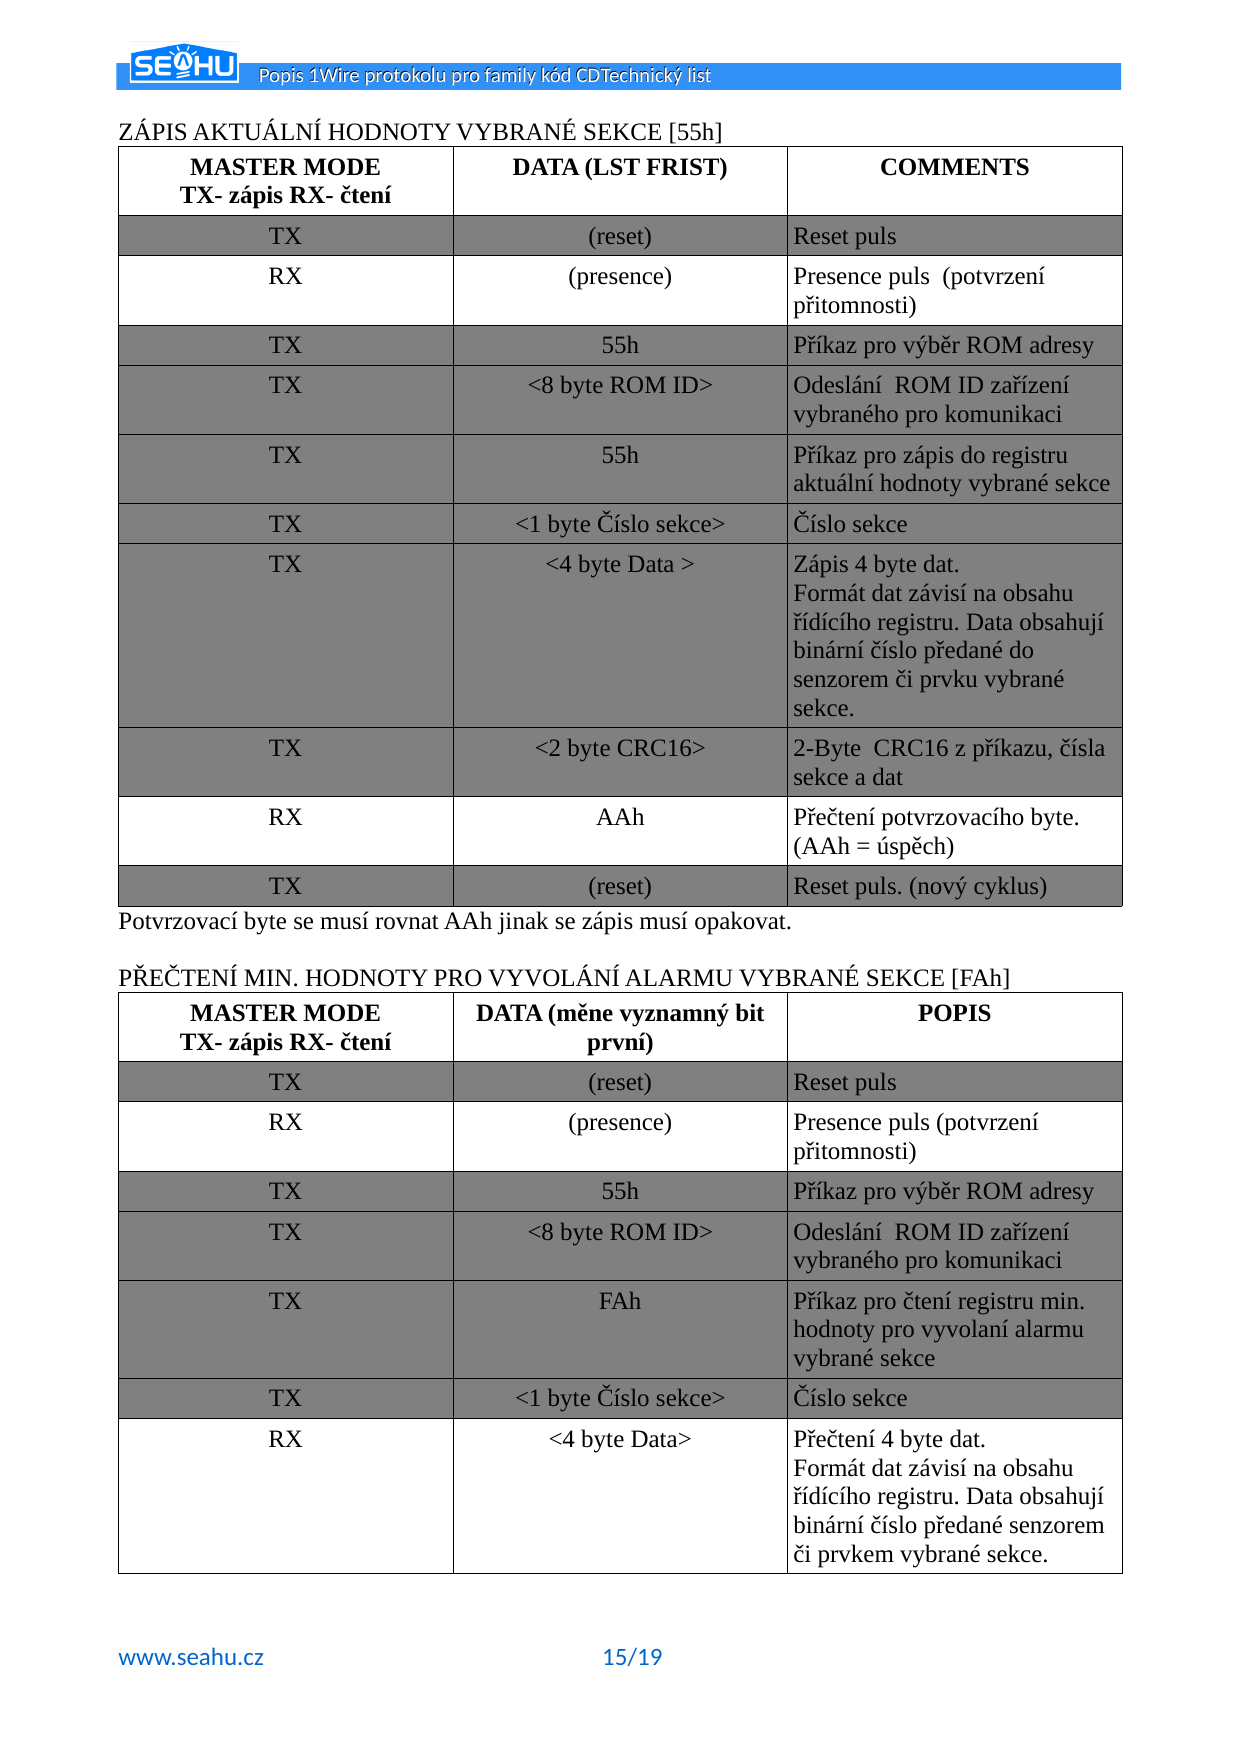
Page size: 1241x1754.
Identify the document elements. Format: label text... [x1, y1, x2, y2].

table_cell Přečtení 4 byte dat. Formát dat závisí na obsahu řídícího registru. Data obsahují binární číslo předané senzorem či prvkem vybrané sekce. [788, 1419, 1122, 1573]
table_cell Presence puls (potvrzení přitomnosti) [788, 256, 1122, 324]
table_cell (reset) [454, 216, 787, 255]
table_header POPIS [788, 993, 1122, 1061]
table_cell AAh [454, 797, 787, 865]
table_cell <8 byte ROM ID> [454, 1212, 787, 1280]
table_cell (reset) [454, 1062, 787, 1101]
table_cell Přečtení potvrzovacího byte. (AAh = úspěch) [788, 797, 1122, 865]
table_cell <4 byte Data> [454, 1419, 787, 1573]
table_cell <4 byte Data > [454, 544, 787, 727]
table_cell 55h [454, 1172, 787, 1211]
table_cell Číslo sekce [788, 1379, 1122, 1418]
table_cell <8 byte ROM ID> [454, 366, 787, 434]
table_cell Odeslání ROM ID zařízení vybraného pro komunikaci [788, 366, 1122, 434]
table_cell (reset) [454, 866, 787, 906]
text Potvrzovací byte se musí rovnat AAh jinak se zápis musí opakovat. [118, 907, 1122, 934]
table_cell 2-Byte CRC16 z příkazu, čísla sekce a dat [788, 728, 1122, 796]
table_cell RX [119, 256, 453, 324]
table_cell Číslo sekce [788, 504, 1122, 543]
table_cell TX [119, 366, 453, 434]
table_cell <1 byte Číslo sekce> [454, 504, 787, 543]
table_cell TX [119, 1379, 453, 1418]
table_cell 55h [454, 435, 787, 503]
table_header COMMENTS [788, 147, 1122, 215]
table_cell TX [119, 544, 453, 727]
table_cell FAh [454, 1281, 787, 1378]
table_cell RX [119, 797, 453, 865]
table_cell TX [119, 326, 453, 365]
text PŘEČTENÍ MIN. HODNOTY PRO VYVOLÁNÍ ALARMU VYBRANÉ SEKCE [FAh] [118, 963, 1122, 992]
table_header DATA (LST FRIST) [454, 147, 787, 215]
table_cell Zápis 4 byte dat. Formát dat závisí na obsahu řídícího registru. Data obsahují binární číslo předané do senzorem či prvku vybrané sekce. [788, 544, 1122, 727]
table_cell Reset puls [788, 1062, 1122, 1101]
picture [129, 41, 239, 83]
table_cell TX [119, 1212, 453, 1280]
table_cell <1 byte Číslo sekce> [454, 1379, 787, 1418]
table_cell TX [119, 1062, 453, 1101]
table_header MASTER MODE TX- zápis RX- čtení [119, 993, 453, 1061]
table_cell Příkaz pro zápis do registru aktuální hodnoty vybrané sekce [788, 435, 1122, 503]
table_cell <2 byte CRC16> [454, 728, 787, 796]
table_cell TX [119, 866, 453, 906]
table_cell Reset puls. (nový cyklus) [788, 866, 1122, 906]
table_header MASTER MODE TX- zápis RX- čtení [119, 147, 453, 215]
table_cell TX [119, 216, 453, 255]
table_cell TX [119, 1172, 453, 1211]
table_cell Příkaz pro výběr ROM adresy [788, 1172, 1122, 1211]
table_cell RX [119, 1102, 453, 1171]
table_cell TX [119, 1281, 453, 1378]
table_cell Odeslání ROM ID zařízení vybraného pro komunikaci [788, 1212, 1122, 1280]
table_cell Příkaz pro výběr ROM adresy [788, 326, 1122, 365]
table_cell Presence puls (potvrzení přitomnosti) [788, 1102, 1122, 1171]
table_cell TX [119, 435, 453, 503]
table_cell 55h [454, 326, 787, 365]
table_cell Reset puls [788, 216, 1122, 255]
table_cell Příkaz pro čtení registru min. hodnoty pro vyvolaní alarmu vybrané sekce [788, 1281, 1122, 1378]
table_cell (presence) [454, 256, 787, 324]
table_header DATA (měne vyznamný bit první) [454, 993, 787, 1061]
table_cell RX [119, 1419, 453, 1573]
table_cell (presence) [454, 1102, 787, 1171]
table_cell TX [119, 728, 453, 796]
text ZÁPIS AKTUÁLNÍ HODNOTY VYBRANÉ SEKCE [55h] [118, 117, 1122, 146]
table_cell TX [119, 504, 453, 543]
